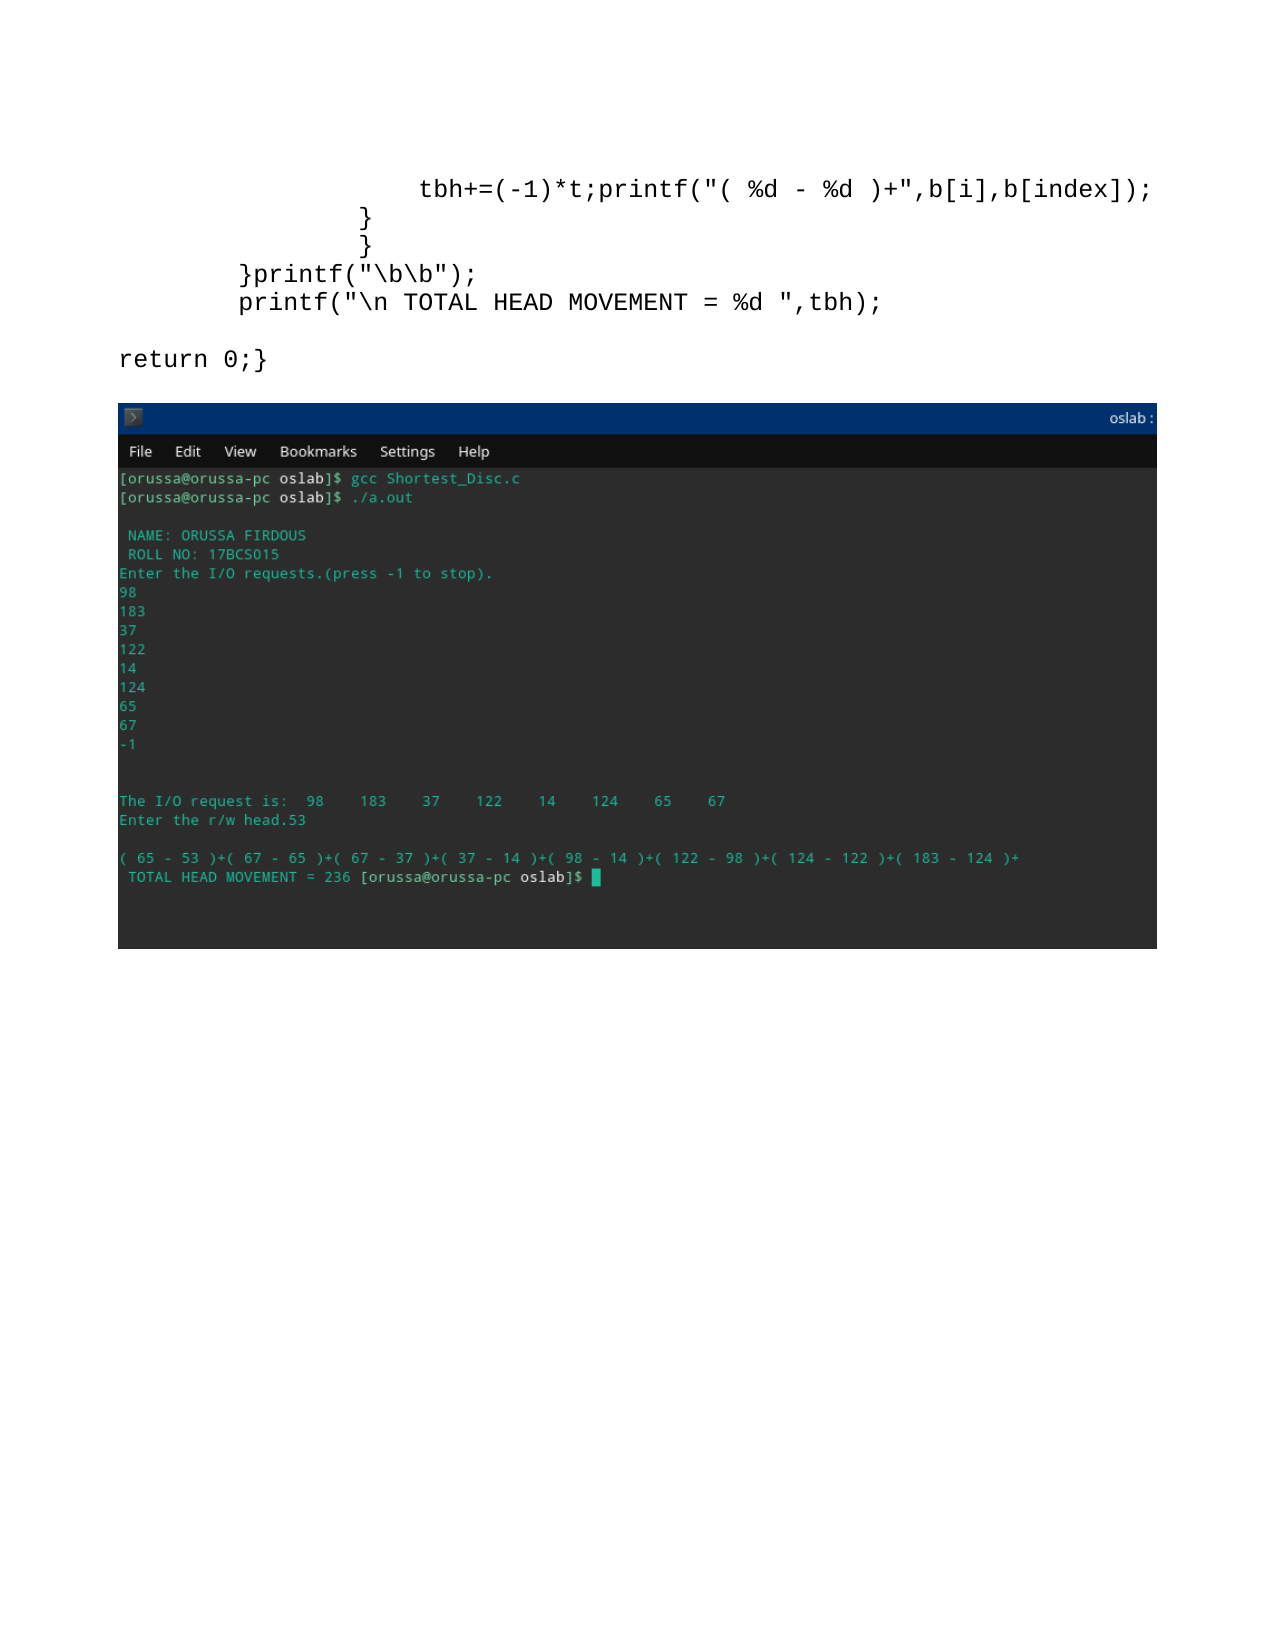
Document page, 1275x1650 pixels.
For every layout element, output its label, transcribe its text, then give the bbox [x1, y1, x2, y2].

picture [118, 403, 1157, 949]
text tbh+=(-1)*t;printf("( %d - %d )+",b[i],b[index]); [118, 176, 1157, 205]
text }printf("\b\b"); [118, 261, 1157, 290]
text return 0;} [118, 346, 1157, 375]
text printf("\n TOTAL HEAD MOVEMENT = %d ",tbh); [118, 290, 1157, 318]
text } [118, 205, 1157, 233]
text } [118, 233, 1157, 261]
